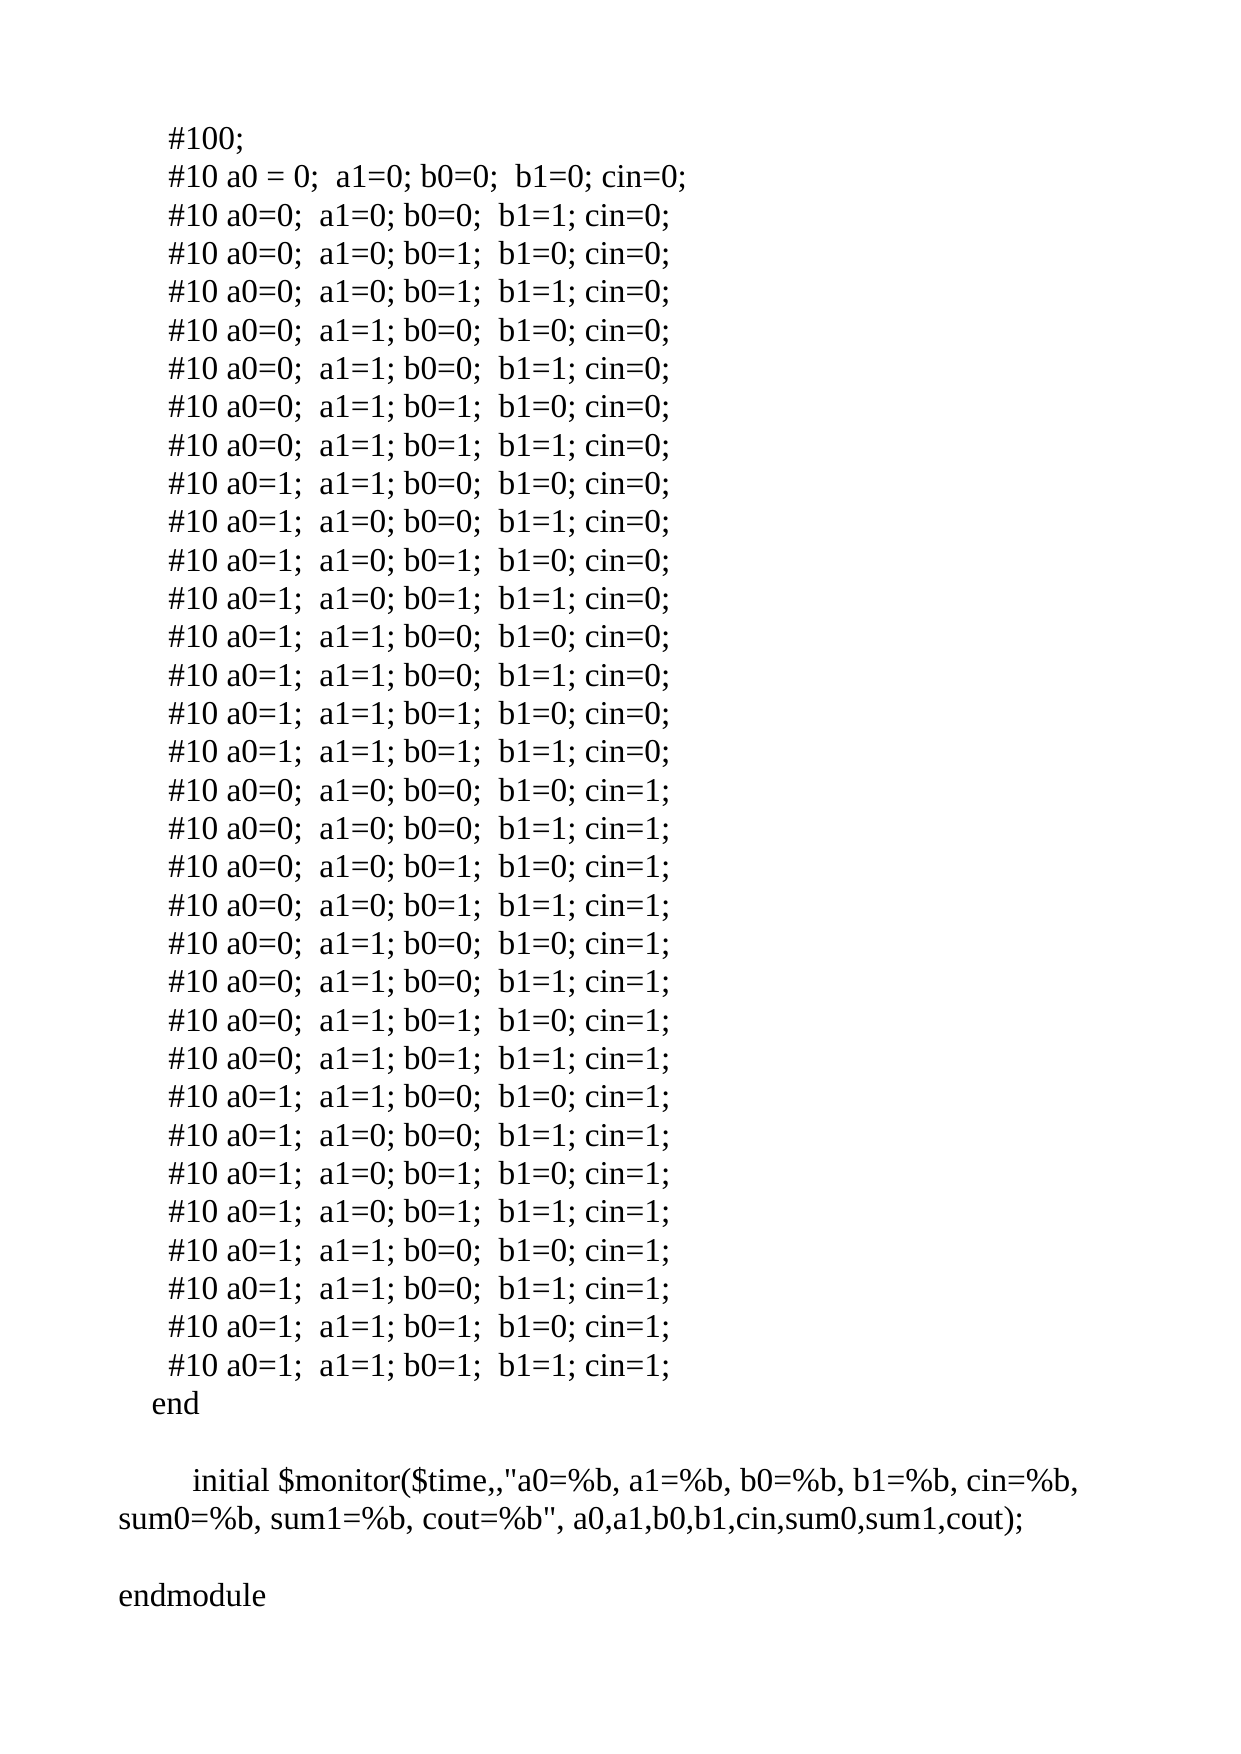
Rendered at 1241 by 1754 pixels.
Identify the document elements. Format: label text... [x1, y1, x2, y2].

text #10 a0=0; a1=1; b0=1; b1=0; cin=0; [118, 386, 1122, 425]
text #10 a0=0; a1=0; b0=1; b1=1; cin=0; [118, 271, 1122, 310]
text #10 a0=1; a1=0; b0=1; b1=1; cin=1; [118, 1191, 1122, 1230]
text #10 a0=0; a1=0; b0=1; b1=1; cin=1; [118, 885, 1122, 923]
text #10 a0=0; a1=1; b0=1; b1=0; cin=1; [118, 1000, 1122, 1038]
text #10 a0=0; a1=1; b0=0; b1=1; cin=0; [118, 348, 1122, 386]
text #10 a0=1; a1=1; b0=0; b1=0; cin=0; [118, 463, 1122, 501]
text #10 a0=1; a1=1; b0=0; b1=0; cin=0; [118, 616, 1122, 655]
text #10 a0=0; a1=0; b0=0; b1=1; cin=1; [118, 808, 1122, 846]
text #10 a0=0; a1=1; b0=1; b1=1; cin=1; [118, 1038, 1122, 1076]
text #10 a0=0; a1=0; b0=0; b1=1; cin=0; [118, 195, 1122, 233]
text #10 a0=1; a1=1; b0=1; b1=0; cin=1; [118, 1306, 1122, 1345]
text #10 a0 = 0; a1=0; b0=0; b1=0; cin=0; [118, 156, 1122, 195]
text #10 a0=1; a1=1; b0=1; b1=1; cin=0; [118, 731, 1122, 770]
text #10 a0=1; a1=0; b0=1; b1=1; cin=0; [118, 578, 1122, 616]
text #10 a0=1; a1=0; b0=0; b1=1; cin=1; [118, 1115, 1122, 1153]
text #10 a0=1; a1=1; b0=1; b1=1; cin=1; [118, 1345, 1122, 1383]
text #10 a0=1; a1=0; b0=1; b1=0; cin=0; [118, 540, 1122, 578]
text #10 a0=1; a1=0; b0=0; b1=1; cin=0; [118, 501, 1122, 540]
text #10 a0=1; a1=1; b0=0; b1=0; cin=1; [118, 1230, 1122, 1268]
text #10 a0=0; a1=0; b0=1; b1=0; cin=0; [118, 233, 1122, 271]
text endmodule [118, 1575, 1122, 1613]
text #10 a0=0; a1=0; b0=1; b1=0; cin=1; [118, 846, 1122, 885]
text #10 a0=0; a1=1; b0=0; b1=1; cin=1; [118, 961, 1122, 1000]
text #10 a0=0; a1=1; b0=1; b1=1; cin=0; [118, 425, 1122, 463]
text end [118, 1383, 1122, 1421]
text #10 a0=0; a1=1; b0=0; b1=0; cin=1; [118, 923, 1122, 961]
text #10 a0=0; a1=1; b0=0; b1=0; cin=0; [118, 310, 1122, 348]
text #10 a0=0; a1=0; b0=0; b1=0; cin=1; [118, 770, 1122, 808]
text initial $monitor($time,,"a0=%b, a1=%b, b0=%b, b1=%b, cin=%b, sum0=%b, sum1=%b, cout=%b", a0,a1,b0,b1,cin,sum0,sum1,cout); [118, 1460, 1122, 1536]
text #10 a0=1; a1=1; b0=0; b1=0; cin=1; [118, 1076, 1122, 1115]
text #10 a0=1; a1=1; b0=1; b1=0; cin=0; [118, 693, 1122, 731]
text #100; [118, 118, 1122, 156]
text #10 a0=1; a1=1; b0=0; b1=1; cin=1; [118, 1268, 1122, 1306]
text #10 a0=1; a1=0; b0=1; b1=0; cin=1; [118, 1153, 1122, 1191]
text #10 a0=1; a1=1; b0=0; b1=1; cin=0; [118, 655, 1122, 693]
